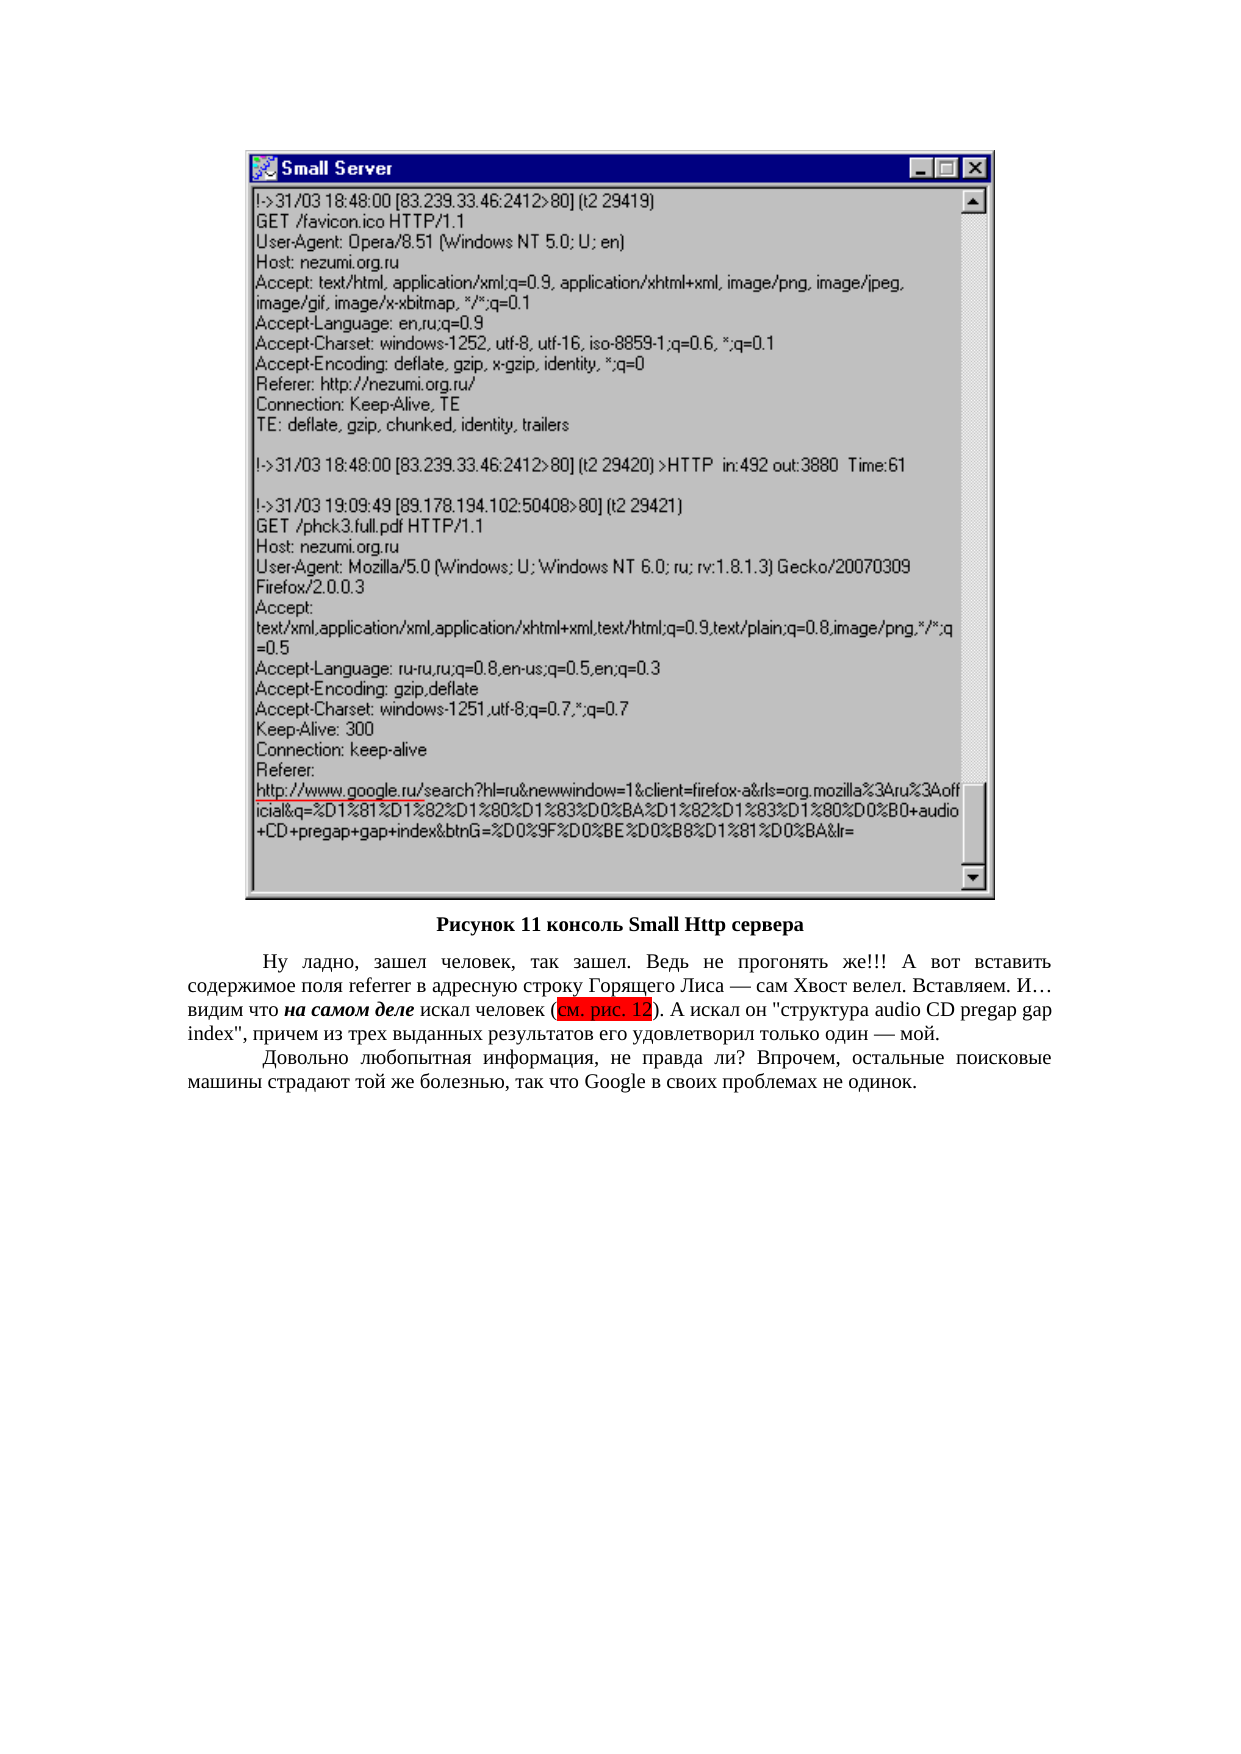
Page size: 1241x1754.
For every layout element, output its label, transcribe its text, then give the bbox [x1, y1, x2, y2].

text Рисунок 11 консоль Small Http сервера [187, 912, 1053, 936]
picture [245, 150, 995, 900]
text Ну ладно, зашел человек, так зашел. Ведь не прогонять же!!! А вот вставить содержимое поля referrer в адресную строку Горящего Лиса — сам Хвост велел. Вставляем. И… видим что на самом деле искал человек (см. рис. 12). А искал он "структура audio CD pregap gap index", причем из трех выданных результатов его удовлетворил только один — мой. [187, 949, 1053, 1045]
text Довольно любопытная информация, не правда ли? Впрочем, остальные поисковые машины страдают той же болезнью, так что Google в своих проблемах не одинок. [187, 1045, 1053, 1093]
